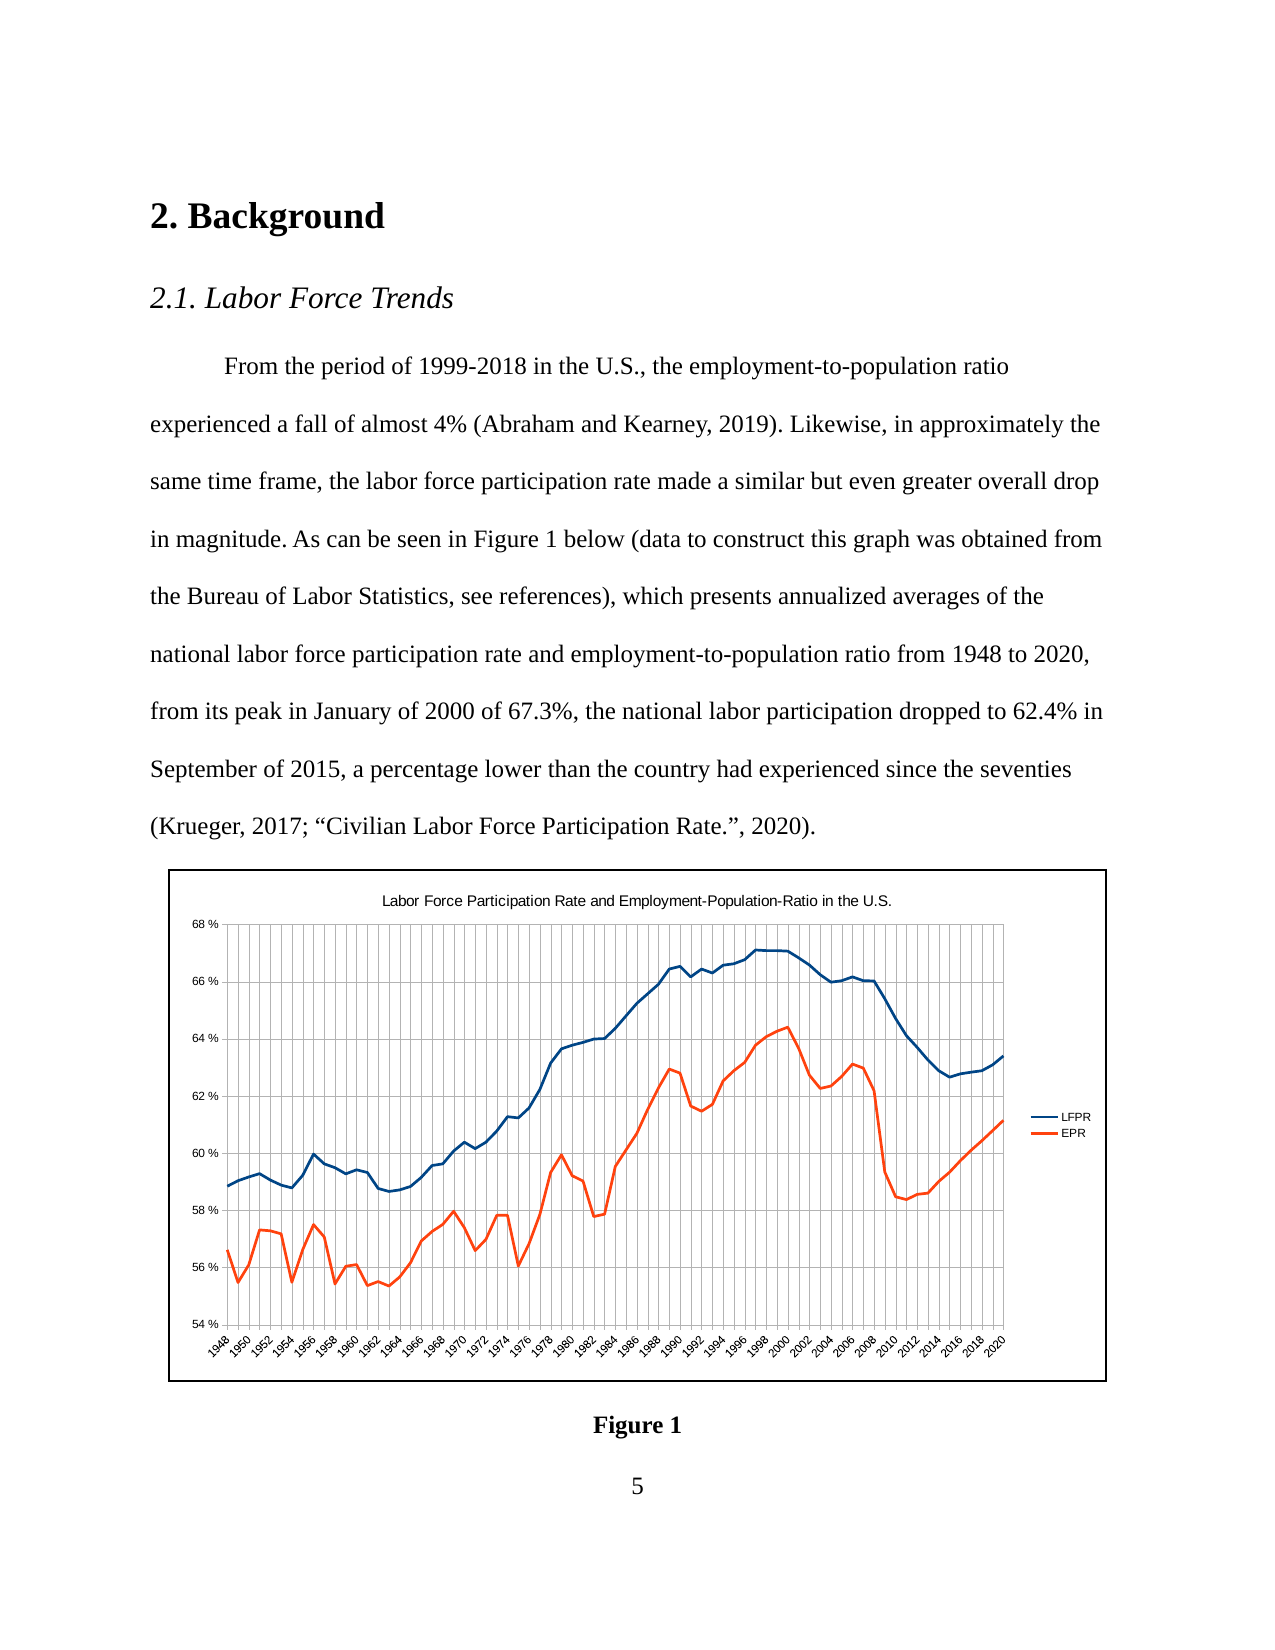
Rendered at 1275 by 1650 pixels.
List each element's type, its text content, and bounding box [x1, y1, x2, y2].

text From the period of 1999-2018 in the U.S., the employment-to-population ratio experienced a fall of almost 4% (Abraham and Kearney, 2019). Likewise, in approximately the same time frame, the labor force participation rate made a similar but even greater overall drop in magnitude. As can be seen in Figure 1 below (data to construct this graph was obtained from the Bureau of Labor Statistics, see references), which presents annualized averages of the national labor force participation rate and employment-to-population ratio from 1948 to 2020, from its peak in January of 2000 of 67.3%, the national labor participation dropped to 62.4% in September of 2015, a percentage lower than the country had experienced since the seventies (Krueger, 2017; “Civilian Labor Force Participation Rate.”, 2020). [150, 351, 1125, 840]
text 2. Background [150, 193, 1125, 236]
text Figure 1 [150, 869, 1125, 1439]
text 2.1. Labor Force Trends [150, 279, 1125, 315]
